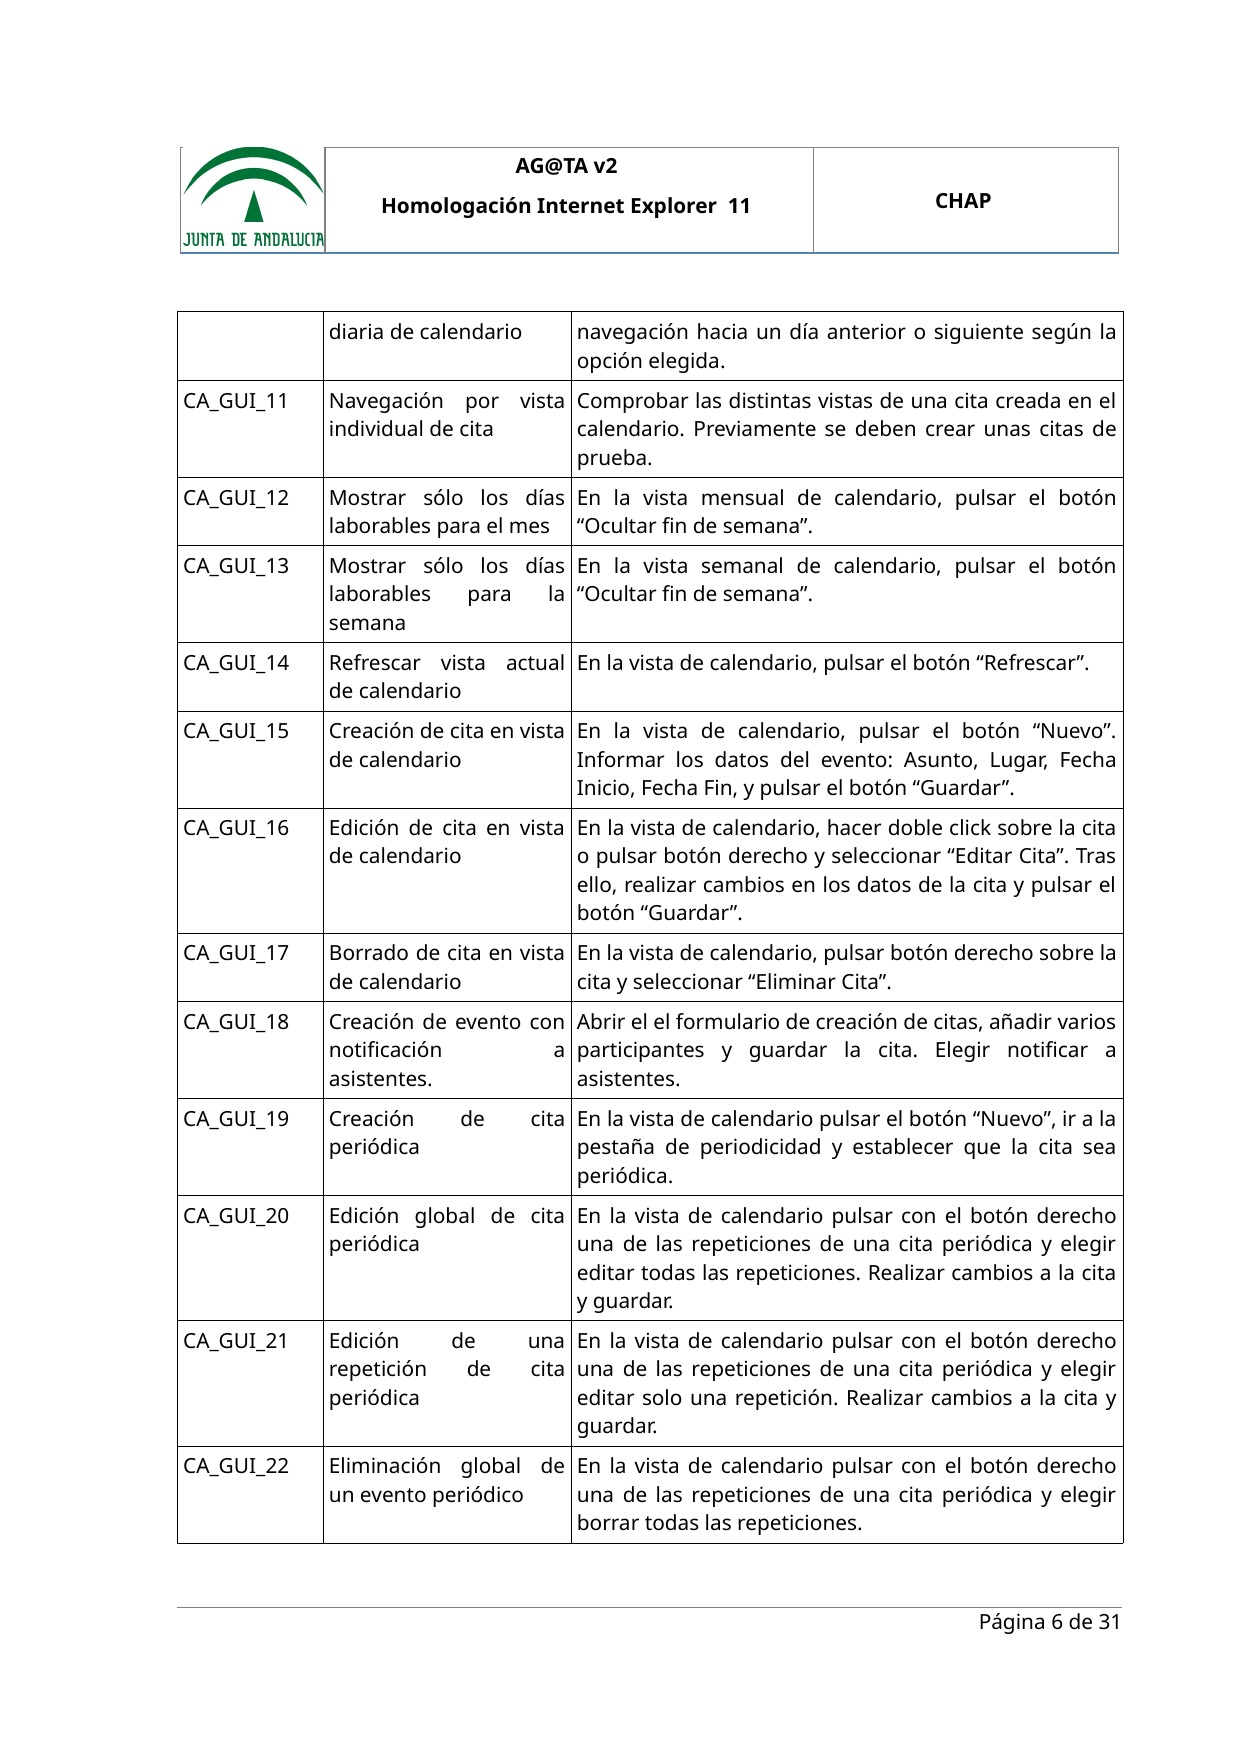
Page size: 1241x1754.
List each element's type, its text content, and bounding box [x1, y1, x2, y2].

table_cell CA_GUI_15 [178, 712, 323, 807]
table_cell CA_GUI_16 [178, 809, 323, 933]
table_cell CA_GUI_11 [178, 381, 323, 477]
table_cell Edición de cita en vista de calendario [324, 809, 571, 933]
table_cell Creación de cita periódica [324, 1099, 571, 1195]
table_cell CA_GUI_21 [178, 1321, 323, 1446]
table_cell Abrir el el formulario de creación de citas, añadir varios participantes y guardar la cita. Elegir notificar a asistentes. [572, 1002, 1123, 1098]
table_cell [178, 312, 323, 380]
table_cell En la vista mensual de calendario, pulsar el botón “Ocultar fin de semana”. [572, 478, 1123, 545]
table_cell CA_GUI_13 [178, 546, 323, 642]
table_cell CA_GUI_19 [178, 1099, 323, 1195]
table_cell En la vista semanal de calendario, pulsar el botón “Ocultar fin de semana”. [572, 546, 1123, 642]
table_cell CA_GUI_18 [178, 1002, 323, 1098]
table_cell Creación de cita en vista de calendario [324, 712, 571, 807]
table_cell Mostrar sólo los días laborables para la semana [324, 546, 571, 642]
table_cell En la vista de calendario, pulsar botón derecho sobre la cita y seleccionar “Eliminar Cita”. [572, 934, 1123, 1001]
table_cell Creación de evento con notificación a asistentes. [324, 1002, 571, 1098]
table_cell CA_GUI_20 [178, 1196, 323, 1320]
table_cell En la vista de calendario pulsar con el botón derecho una de las repeticiones de una cita periódica y elegir editar solo una repetición. Realizar cambios a la cita y guardar. [572, 1321, 1123, 1446]
table_cell En la vista de calendario pulsar con el botón derecho una de las repeticiones de una cita periódica y elegir borrar todas las repeticiones. [572, 1447, 1123, 1542]
table_cell En la vista de calendario, pulsar el botón “Nuevo”. Informar los datos del evento: Asunto, Lugar, Fecha Inicio, Fecha Fin, y pulsar el botón “Guardar”. [572, 712, 1123, 807]
table_cell diaria de calendario [324, 312, 571, 380]
table_cell Eliminación global de un evento periódico [324, 1447, 571, 1542]
table_cell Borrado de cita en vista de calendario [324, 934, 571, 1001]
table_cell Edición de una repetición de cita periódica [324, 1321, 571, 1446]
table_cell En la vista de calendario pulsar con el botón derecho una de las repeticiones de una cita periódica y elegir editar todas las repeticiones. Realizar cambios a la cita y guardar. [572, 1196, 1123, 1320]
table_cell Edición global de cita periódica [324, 1196, 571, 1320]
table_cell En la vista de calendario, pulsar el botón “Refrescar”. [572, 643, 1123, 711]
table_cell CA_GUI_22 [178, 1447, 323, 1542]
table_cell En la vista de calendario, hacer doble click sobre la cita o pulsar botón derecho y seleccionar “Editar Cita”. Tras ello, realizar cambios en los datos de la cita y pulsar el botón “Guardar”. [572, 809, 1123, 933]
table_cell Navegación por vista individual de cita [324, 381, 571, 477]
picture [183, 147, 324, 246]
table_cell CA_GUI_14 [178, 643, 323, 711]
table_cell Refrescar vista actual de calendario [324, 643, 571, 711]
table_cell CA_GUI_12 [178, 478, 323, 545]
table_cell navegación hacia un día anterior o siguiente según la opción elegida. [572, 312, 1123, 380]
table_cell CA_GUI_17 [178, 934, 323, 1001]
table_cell Mostrar sólo los días laborables para el mes [324, 478, 571, 545]
table_cell En la vista de calendario pulsar el botón “Nuevo”, ir a la pestaña de periodicidad y establecer que la cita sea periódica. [572, 1099, 1123, 1195]
table_cell Comprobar las distintas vistas de una cita creada en el calendario. Previamente se deben crear unas citas de prueba. [572, 381, 1123, 477]
